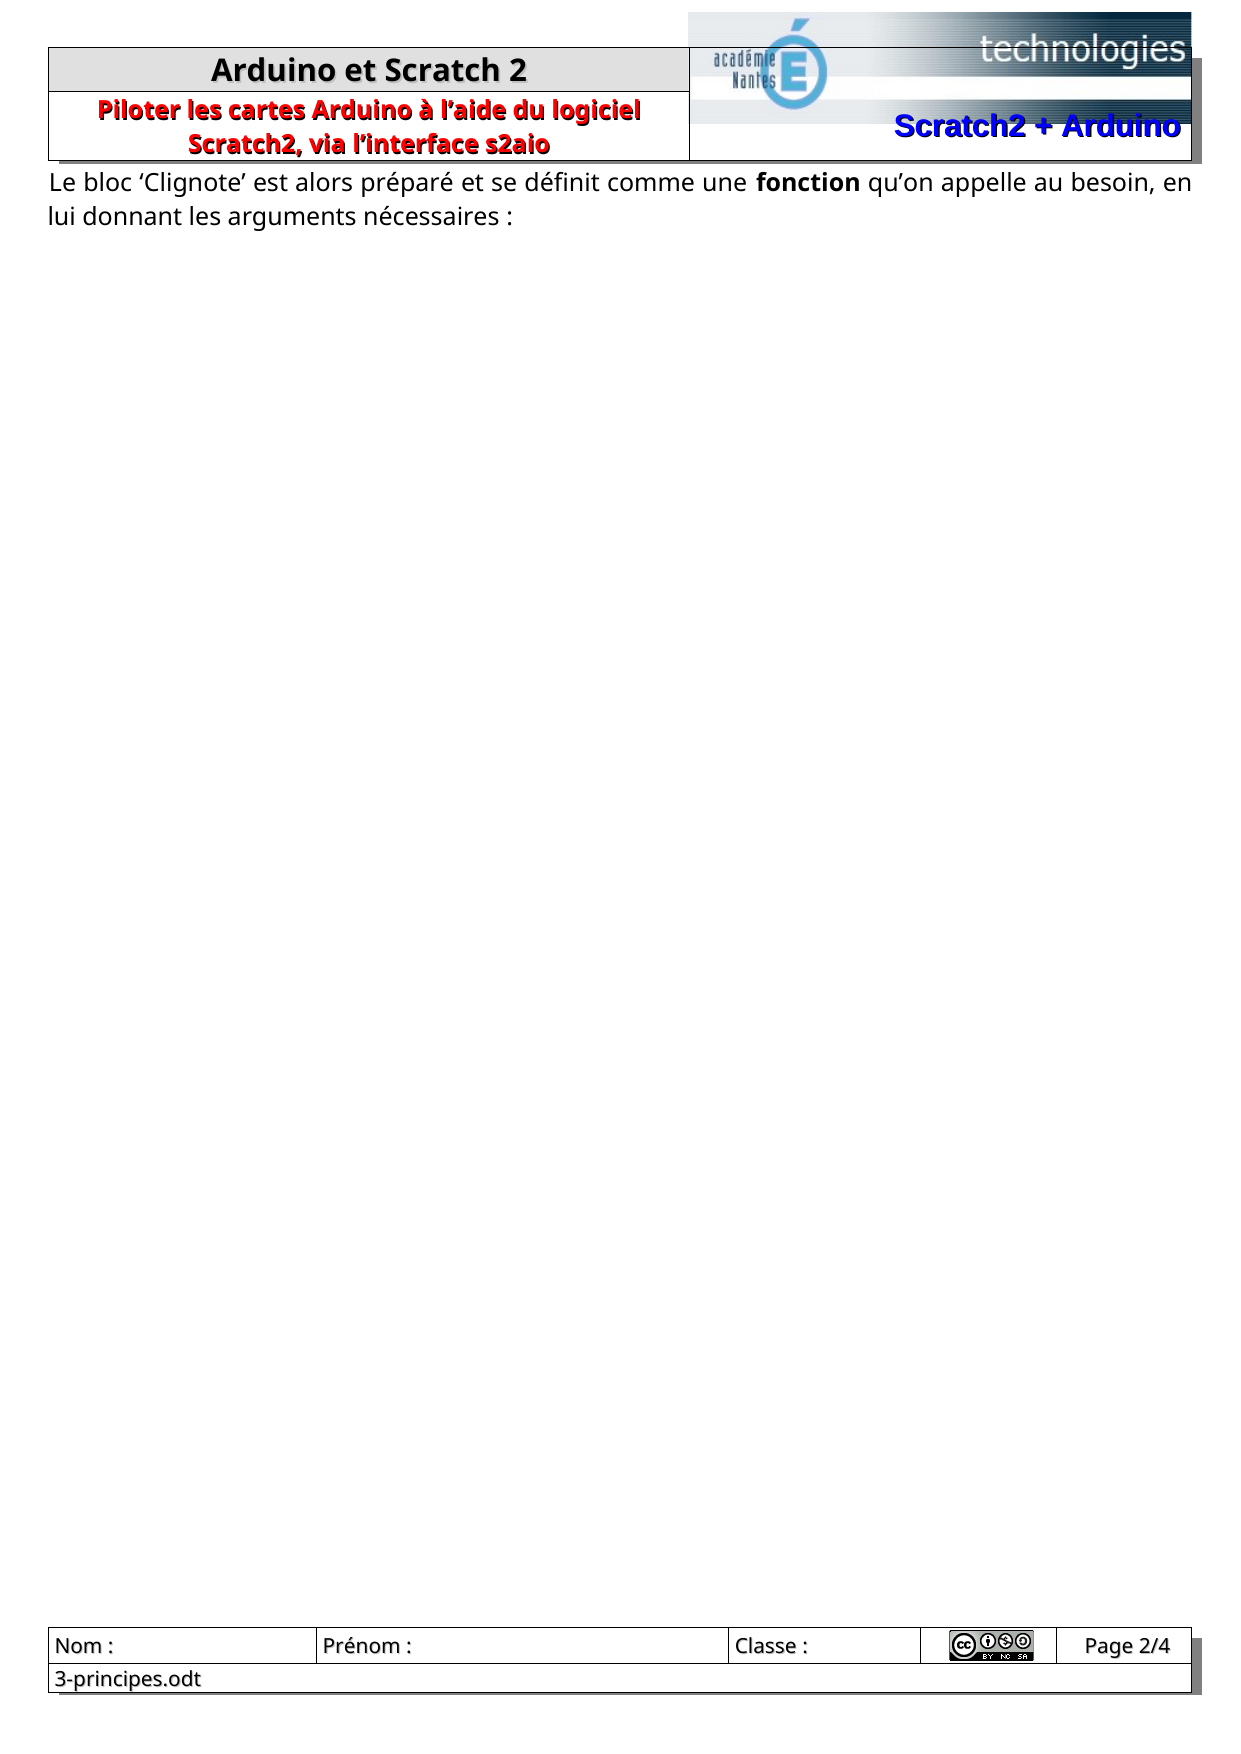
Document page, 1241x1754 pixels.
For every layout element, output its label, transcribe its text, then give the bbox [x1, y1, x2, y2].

picture [949, 1630, 1034, 1661]
picture [690, 48, 1191, 124]
picture [688, 12, 1192, 47]
text Le bloc ‘Clignote’ est alors préparé et se définit comme une fonction qu’on appelle au besoin, en lui donnant les arguments nécessaires : [47, 164, 1193, 233]
